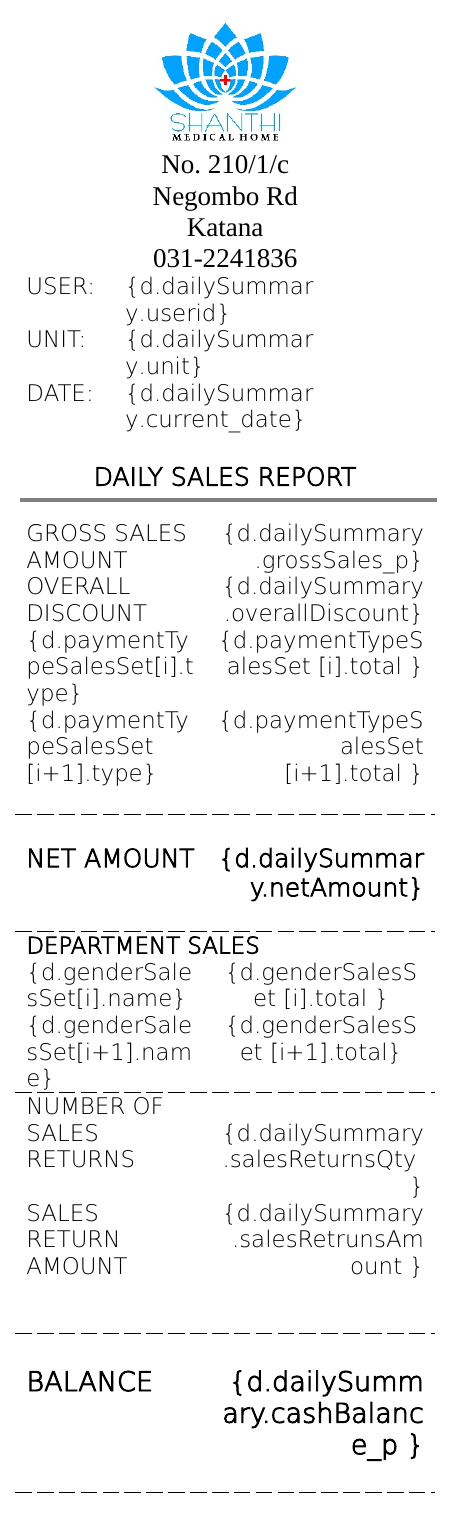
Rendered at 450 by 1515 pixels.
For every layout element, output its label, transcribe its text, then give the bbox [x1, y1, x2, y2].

table_cell {d.dailySummary.current_date} [114, 380, 333, 433]
table_cell {d.dailySummary.salesReturnsQty } [207, 1092, 435, 1200]
table_cell {d.genderSalesSet[i].name} [15, 959, 207, 1012]
table_cell {d.dailySummary.salesRetrunsAmount } [207, 1200, 435, 1333]
table_header {d.dailySummary.userid} [114, 273, 333, 326]
table_cell {d.paymentTypeSalesSet [i+1].type} [15, 707, 207, 813]
text No. 210/1/c [15, 148, 435, 180]
text Katana [15, 211, 435, 242]
table_cell BALANCE [15, 1333, 207, 1492]
table_cell {d.genderSalesSet[i+1].name} [15, 1012, 207, 1092]
table_cell NUMBER OF SALES RETURNS [15, 1092, 207, 1200]
table_header USER: [15, 273, 113, 326]
table_header {d.dailySummary.grossSales_p} [207, 520, 435, 573]
table_cell DEPARTMENT SALES [15, 931, 435, 959]
table_cell OVERALL DISCOUNT [15, 574, 207, 627]
table_cell {d.paymentTypeSalesSet [i].total } [207, 627, 435, 707]
table_cell {d.dailySummary.cashBalance_p } [207, 1333, 435, 1492]
table_cell NET AMOUNT [15, 814, 207, 931]
text DAILY SALES REPORT [15, 462, 435, 491]
table_cell DATE: [15, 380, 113, 433]
text Negombo Rd [15, 180, 435, 211]
table_cell {d.paymentTypeSalesSet [i+1].total } [207, 707, 435, 813]
table_cell {d.paymentTypeSalesSet[i].type} [15, 627, 207, 707]
table_cell {d.genderSalesSet [i].total } [207, 959, 435, 1012]
text 031-2241836 [15, 242, 435, 273]
table_cell {d.genderSalesSet [i+1].total} [207, 1012, 435, 1092]
table_cell SALES RETURN AMOUNT [15, 1200, 207, 1333]
table_header GROSS SALES AMOUNT [15, 520, 207, 573]
table_cell {d.dailySummary.netAmount} [207, 814, 435, 931]
table_cell {d.dailySummary.unit} [114, 326, 333, 380]
table_cell UNIT: [15, 326, 113, 380]
table_cell {d.dailySummary.overallDiscount} [207, 574, 435, 627]
